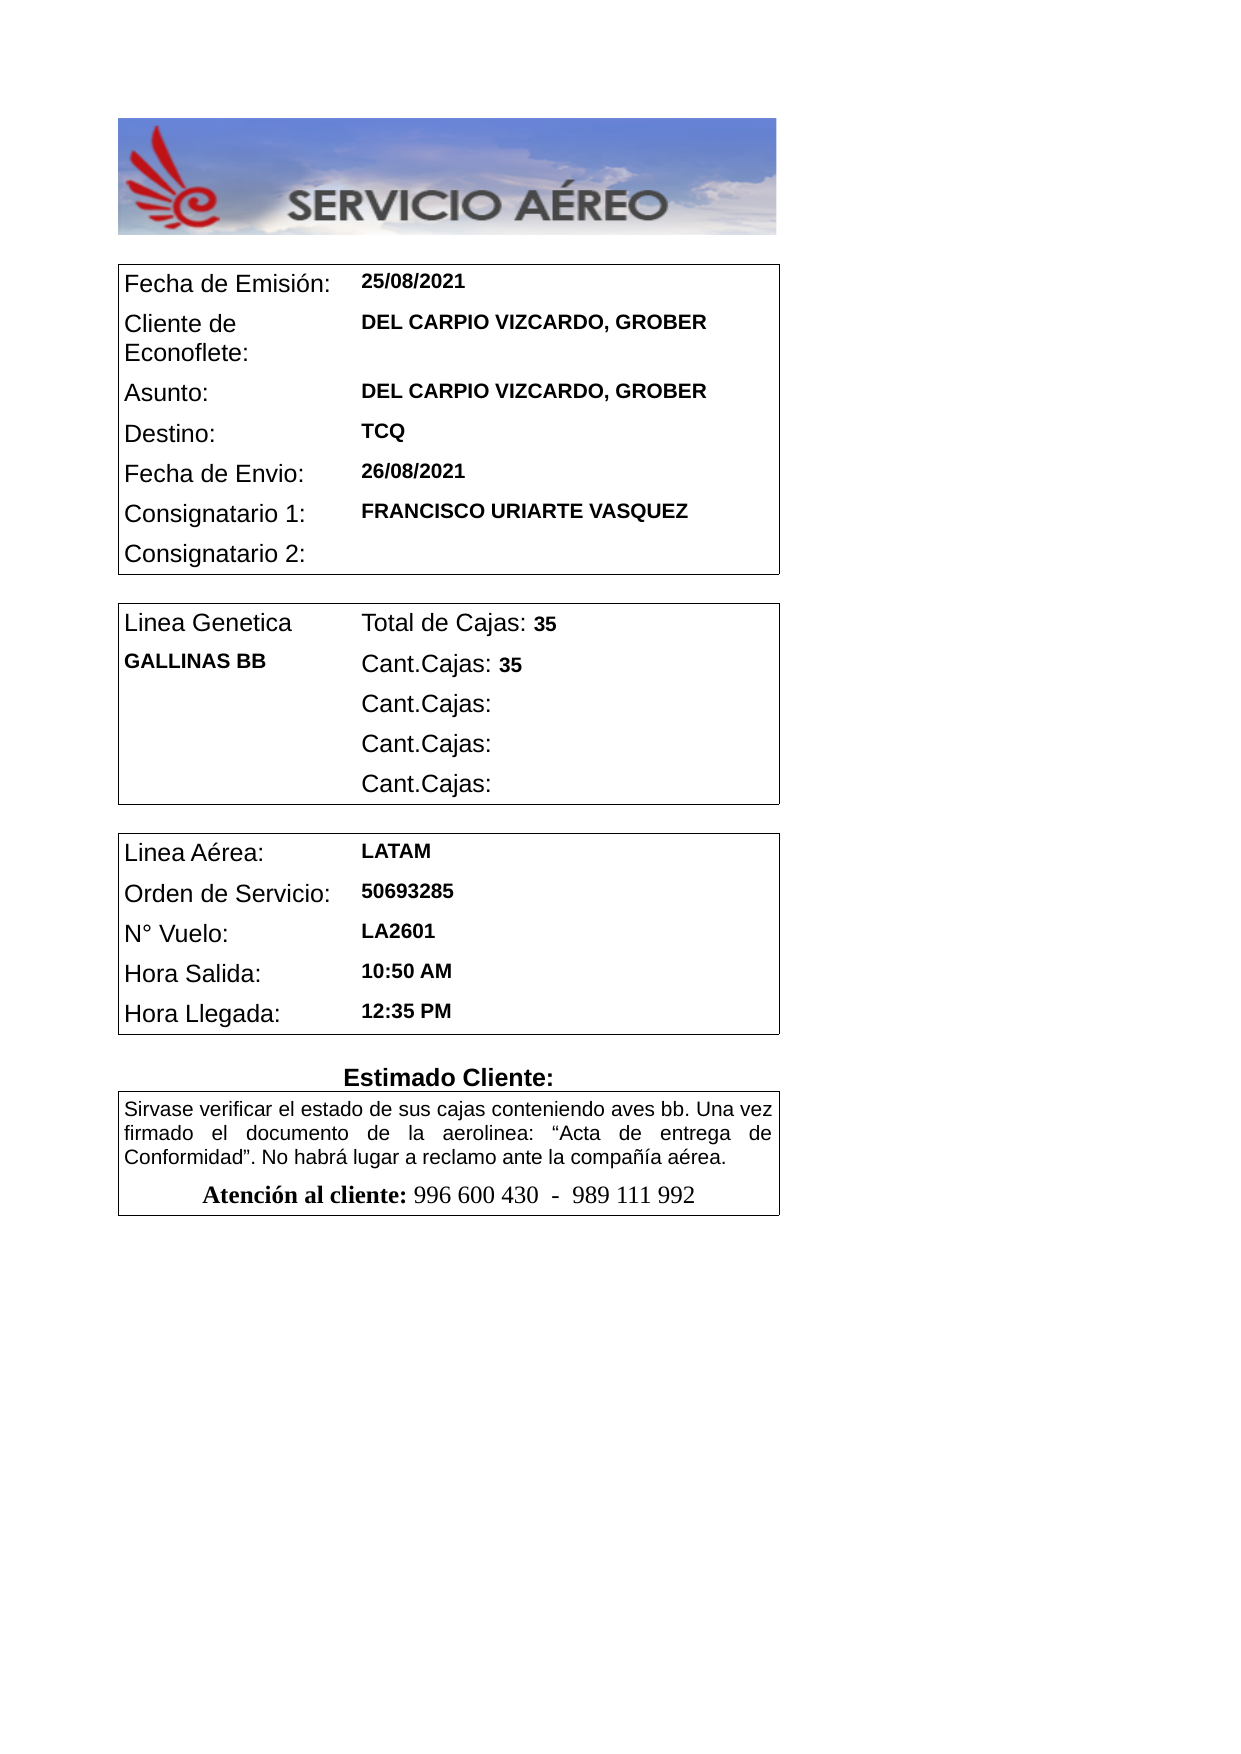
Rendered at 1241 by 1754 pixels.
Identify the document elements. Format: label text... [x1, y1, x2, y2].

table_cell Destino: [119, 413, 356, 453]
table_cell [356, 575, 779, 603]
table_cell Hora Salida: [119, 953, 356, 993]
table_cell N° Vuelo: [119, 913, 356, 953]
table_cell Linea Aérea: [119, 834, 356, 873]
table_cell Asunto: [119, 373, 356, 413]
table_cell [118, 575, 356, 603]
table_cell FRANCISCO URIARTE VASQUEZ [356, 493, 779, 533]
table_cell LATAM [356, 834, 779, 873]
picture [118, 118, 777, 235]
table_header Fecha de Emisión: [119, 265, 356, 304]
table_cell LA2601 [356, 913, 779, 953]
table_cell Orden de Servicio: [119, 873, 356, 913]
table_cell [119, 683, 356, 723]
table_cell Cant.Cajas: [356, 723, 779, 763]
table_cell Sirvase verificar el estado de sus cajas conteniendo aves bb. Una vez firmado el documento de la aerolinea: “Acta de entrega de Conformidad”. No habrá lugar a reclamo ante la compañía aérea. [119, 1092, 779, 1175]
table_cell [119, 764, 356, 804]
table_cell Fecha de Envio: [119, 453, 356, 493]
table_cell Cant.Cajas: 35 [356, 643, 779, 683]
table_cell DEL CARPIO VIZCARDO, GROBER [356, 304, 779, 373]
table_cell [356, 534, 779, 574]
table_cell TCQ [356, 413, 779, 453]
table_cell [119, 723, 356, 763]
table_cell 12:35 PM [356, 994, 779, 1034]
table_cell [356, 805, 779, 833]
table_cell Cant.Cajas: [356, 683, 779, 723]
table_cell Total de Cajas: 35 [356, 604, 779, 643]
table_cell Consignatario 2: [119, 534, 356, 574]
table_cell Consignatario 1: [119, 493, 356, 533]
table_cell 10:50 AM [356, 953, 779, 993]
table_cell 26/08/2021 [356, 453, 779, 493]
table_cell DEL CARPIO VIZCARDO, GROBER [356, 373, 779, 413]
table_cell 50693285 [356, 873, 779, 913]
table_cell Estimado Cliente: [118, 1035, 779, 1091]
table_header 25/08/2021 [356, 265, 779, 304]
table_cell Linea Genetica [119, 604, 356, 643]
table_cell Hora Llegada: [119, 994, 356, 1034]
table_cell Cliente de Econoflete: [119, 304, 356, 373]
table_cell GALLINAS BB [119, 643, 356, 683]
table_cell Cant.Cajas: [356, 764, 779, 804]
table_cell Atención al cliente: 996 600 430 - 989 111 992 [119, 1175, 779, 1215]
table_cell [118, 805, 356, 833]
